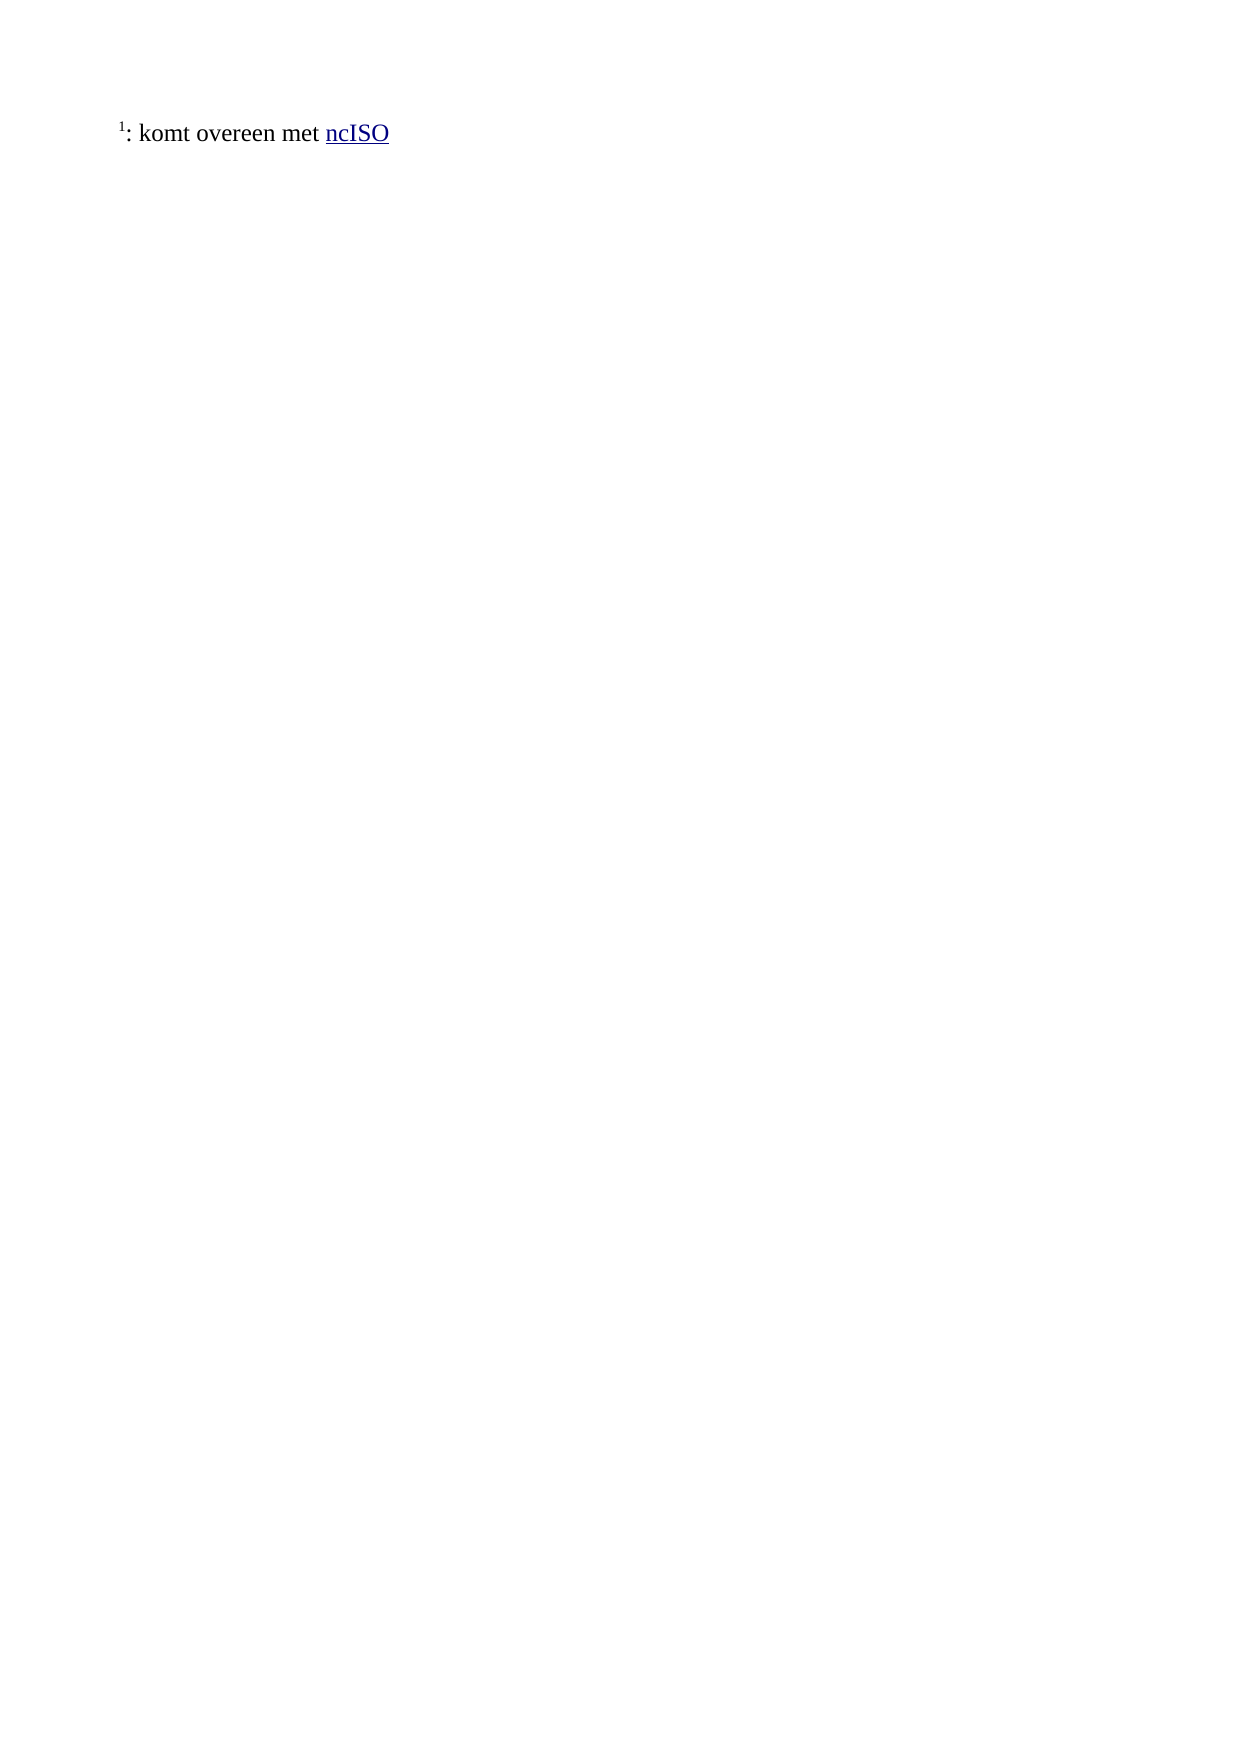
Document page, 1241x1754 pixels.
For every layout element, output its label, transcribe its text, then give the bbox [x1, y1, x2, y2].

text 1: komt overeen met ncISO [118, 118, 1122, 147]
